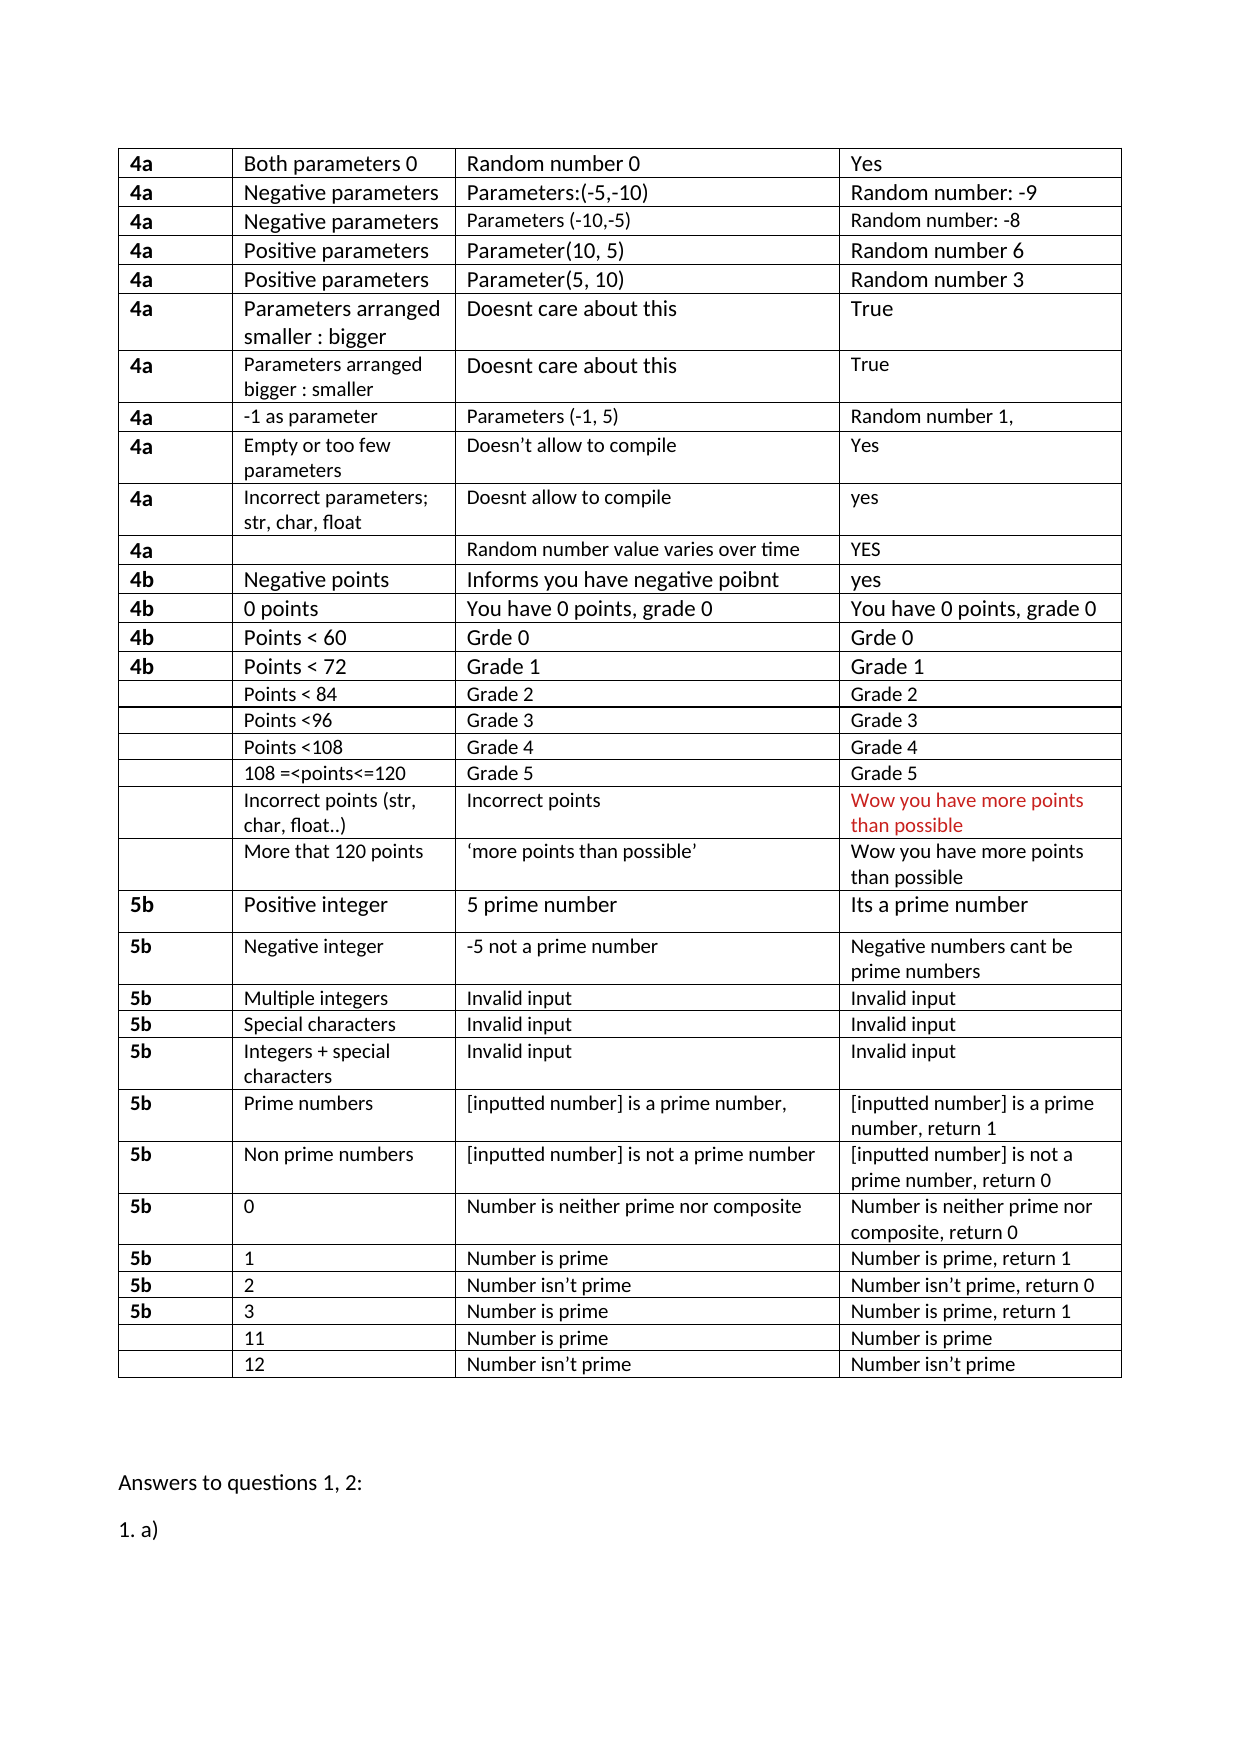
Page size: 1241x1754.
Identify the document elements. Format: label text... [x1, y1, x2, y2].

table_cell 4a [119, 484, 232, 535]
table_cell yes [840, 565, 1121, 593]
table_cell Parameters:(-5,-10) [456, 178, 839, 206]
table_cell Random number 6 [840, 236, 1121, 264]
table_cell yes [840, 484, 1121, 535]
table_cell Yes [840, 149, 1121, 177]
table_cell [119, 708, 232, 733]
table_cell Negative parameters [233, 207, 455, 235]
table_cell Invalid input [456, 1038, 839, 1089]
table_cell Doesnt care about this [456, 294, 839, 350]
table_cell 0 points [233, 594, 455, 622]
table_cell Positive parameters [233, 236, 455, 264]
table_cell Number is neither prime nor composite, return 0 [840, 1194, 1121, 1244]
table_cell [233, 536, 455, 564]
table_cell 11 [233, 1325, 455, 1350]
table_cell Points <108 [233, 734, 455, 759]
table_cell [119, 734, 232, 759]
table_cell Number is prime [456, 1325, 839, 1350]
table_cell Parameter(10, 5) [456, 236, 839, 264]
table_cell 5b [119, 1011, 232, 1037]
table_cell You have 0 points, grade 0 [456, 594, 839, 622]
table_cell Number is prime [456, 1298, 839, 1324]
table_cell 5b [119, 1194, 232, 1244]
table_cell Random number: -8 [840, 207, 1121, 235]
table_cell Incorrect points (str, char, float..) [233, 787, 455, 838]
table_cell Number isn’t prime [456, 1351, 839, 1377]
table_cell [119, 760, 232, 786]
table_cell 108 =<points<=120 [233, 760, 455, 786]
text 1. a) [118, 1515, 1122, 1543]
table_cell Wow you have more points than possible [840, 787, 1121, 838]
table_cell Random number value varies over time [456, 536, 839, 564]
table_cell 5b [119, 985, 232, 1010]
table_cell True [840, 294, 1121, 350]
table_cell Grade 1 [840, 652, 1121, 680]
table_cell Doesnt care about this [456, 351, 839, 402]
table_cell More that 120 points [233, 839, 455, 889]
table_cell 5b [119, 1090, 232, 1141]
table_cell Integers + special characters [233, 1038, 455, 1089]
table_cell 4a [119, 207, 232, 235]
table_cell 3 [233, 1298, 455, 1324]
table_cell Positive integer [233, 891, 455, 932]
table_cell [119, 681, 232, 706]
table_cell Parameters arranged bigger : smaller [233, 351, 455, 402]
table_cell Negative points [233, 565, 455, 593]
table_cell Special characters [233, 1011, 455, 1037]
table_cell Wow you have more points than possible [840, 839, 1121, 889]
text Answers to questions 1, 2: [118, 1468, 1122, 1497]
table_cell Random number: -9 [840, 178, 1121, 206]
table_cell 5b [119, 1038, 232, 1089]
table_cell True [840, 351, 1121, 402]
table_cell Grde 0 [456, 623, 839, 651]
table_cell Prime numbers [233, 1090, 455, 1141]
table_cell Number is prime [456, 1245, 839, 1271]
table_cell Number isn’t prime [456, 1272, 839, 1297]
table_cell 5b [119, 1298, 232, 1324]
table_cell Random number 3 [840, 265, 1121, 293]
table_cell Number is prime, return 1 [840, 1245, 1121, 1271]
table_cell YES [840, 536, 1121, 564]
table_cell Empty or too few parameters [233, 432, 455, 483]
table_cell Grade 3 [840, 708, 1121, 733]
table_cell 4a [119, 536, 232, 564]
table_cell Parameters (-1, 5) [456, 403, 839, 431]
table_cell Negative integer [233, 933, 455, 984]
table_cell Number is neither prime nor composite [456, 1194, 839, 1244]
table_cell Doesn’t allow to compile [456, 432, 839, 483]
table_cell 4a [119, 294, 232, 350]
table_cell Grade 5 [456, 760, 839, 786]
table_cell Its a prime number [840, 891, 1121, 932]
table_cell Points < 84 [233, 681, 455, 706]
table_cell 4a [119, 236, 232, 264]
table_cell Incorrect parameters; str, char, float [233, 484, 455, 535]
table_cell [inputted number] is not a prime number [456, 1142, 839, 1192]
table_cell Parameters (-10,-5) [456, 207, 839, 235]
table_cell [inputted number] is not a prime number, return 0 [840, 1142, 1121, 1192]
table_cell Grade 2 [456, 681, 839, 706]
table_cell Negative numbers cant be prime numbers [840, 933, 1121, 984]
table_cell 4b [119, 594, 232, 622]
table_cell Grade 2 [840, 681, 1121, 706]
table_cell 0 [233, 1194, 455, 1244]
table_cell Number isn’t prime, return 0 [840, 1272, 1121, 1297]
table_cell Grade 4 [456, 734, 839, 759]
table_cell Grade 5 [840, 760, 1121, 786]
table_cell Grade 1 [456, 652, 839, 680]
table_cell Parameters arranged smaller : bigger [233, 294, 455, 350]
table_cell [inputted number] is a prime number, return 1 [840, 1090, 1121, 1141]
table_cell Invalid input [840, 1038, 1121, 1089]
table_cell Invalid input [840, 985, 1121, 1010]
table_cell 4a [119, 178, 232, 206]
table_cell Grade 3 [456, 708, 839, 733]
table_cell 5b [119, 891, 232, 932]
table_cell 4b [119, 565, 232, 593]
table_cell 12 [233, 1351, 455, 1377]
table_cell Points < 60 [233, 623, 455, 651]
table_cell -1 as parameter [233, 403, 455, 431]
table_cell Doesnt allow to compile [456, 484, 839, 535]
table_cell Invalid input [456, 1011, 839, 1037]
table_cell [119, 1325, 232, 1350]
table_cell 5b [119, 1272, 232, 1297]
table_cell 4b [119, 623, 232, 651]
table_cell Number is prime, return 1 [840, 1298, 1121, 1324]
table_cell Invalid input [456, 985, 839, 1010]
table_cell Parameter(5, 10) [456, 265, 839, 293]
table_cell Points <96 [233, 708, 455, 733]
table_cell Random number 1, [840, 403, 1121, 431]
table_cell Multiple integers [233, 985, 455, 1010]
table_cell 5b [119, 1245, 232, 1271]
table_cell [119, 839, 232, 889]
table_cell Grde 0 [840, 623, 1121, 651]
table_cell Points < 72 [233, 652, 455, 680]
table_cell 4a [119, 149, 232, 177]
table_cell 2 [233, 1272, 455, 1297]
table_cell You have 0 points, grade 0 [840, 594, 1121, 622]
table_cell Random number 0 [456, 149, 839, 177]
table_cell Grade 4 [840, 734, 1121, 759]
table_cell 4a [119, 403, 232, 431]
table_cell [inputted number] is a prime number, [456, 1090, 839, 1141]
table_cell Incorrect points [456, 787, 839, 838]
table_cell -5 not a prime number [456, 933, 839, 984]
table_cell 4a [119, 351, 232, 402]
table_cell 5b [119, 1142, 232, 1192]
table_cell Yes [840, 432, 1121, 483]
table_cell [119, 1351, 232, 1377]
table_cell Number is prime [840, 1325, 1121, 1350]
table_cell Positive parameters [233, 265, 455, 293]
table_cell 4a [119, 432, 232, 483]
table_cell [119, 787, 232, 838]
table_cell Informs you have negative poibnt [456, 565, 839, 593]
table_cell 1 [233, 1245, 455, 1271]
table_cell 5 prime number [456, 891, 839, 932]
table_cell Negative parameters [233, 178, 455, 206]
table_cell 4a [119, 265, 232, 293]
table_cell Non prime numbers [233, 1142, 455, 1192]
table_cell 4b [119, 652, 232, 680]
table_cell Number isn’t prime [840, 1351, 1121, 1377]
table_cell Both parameters 0 [233, 149, 455, 177]
table_cell Invalid input [840, 1011, 1121, 1037]
table_cell ‘more points than possible’ [456, 839, 839, 889]
table_cell 5b [119, 933, 232, 984]
